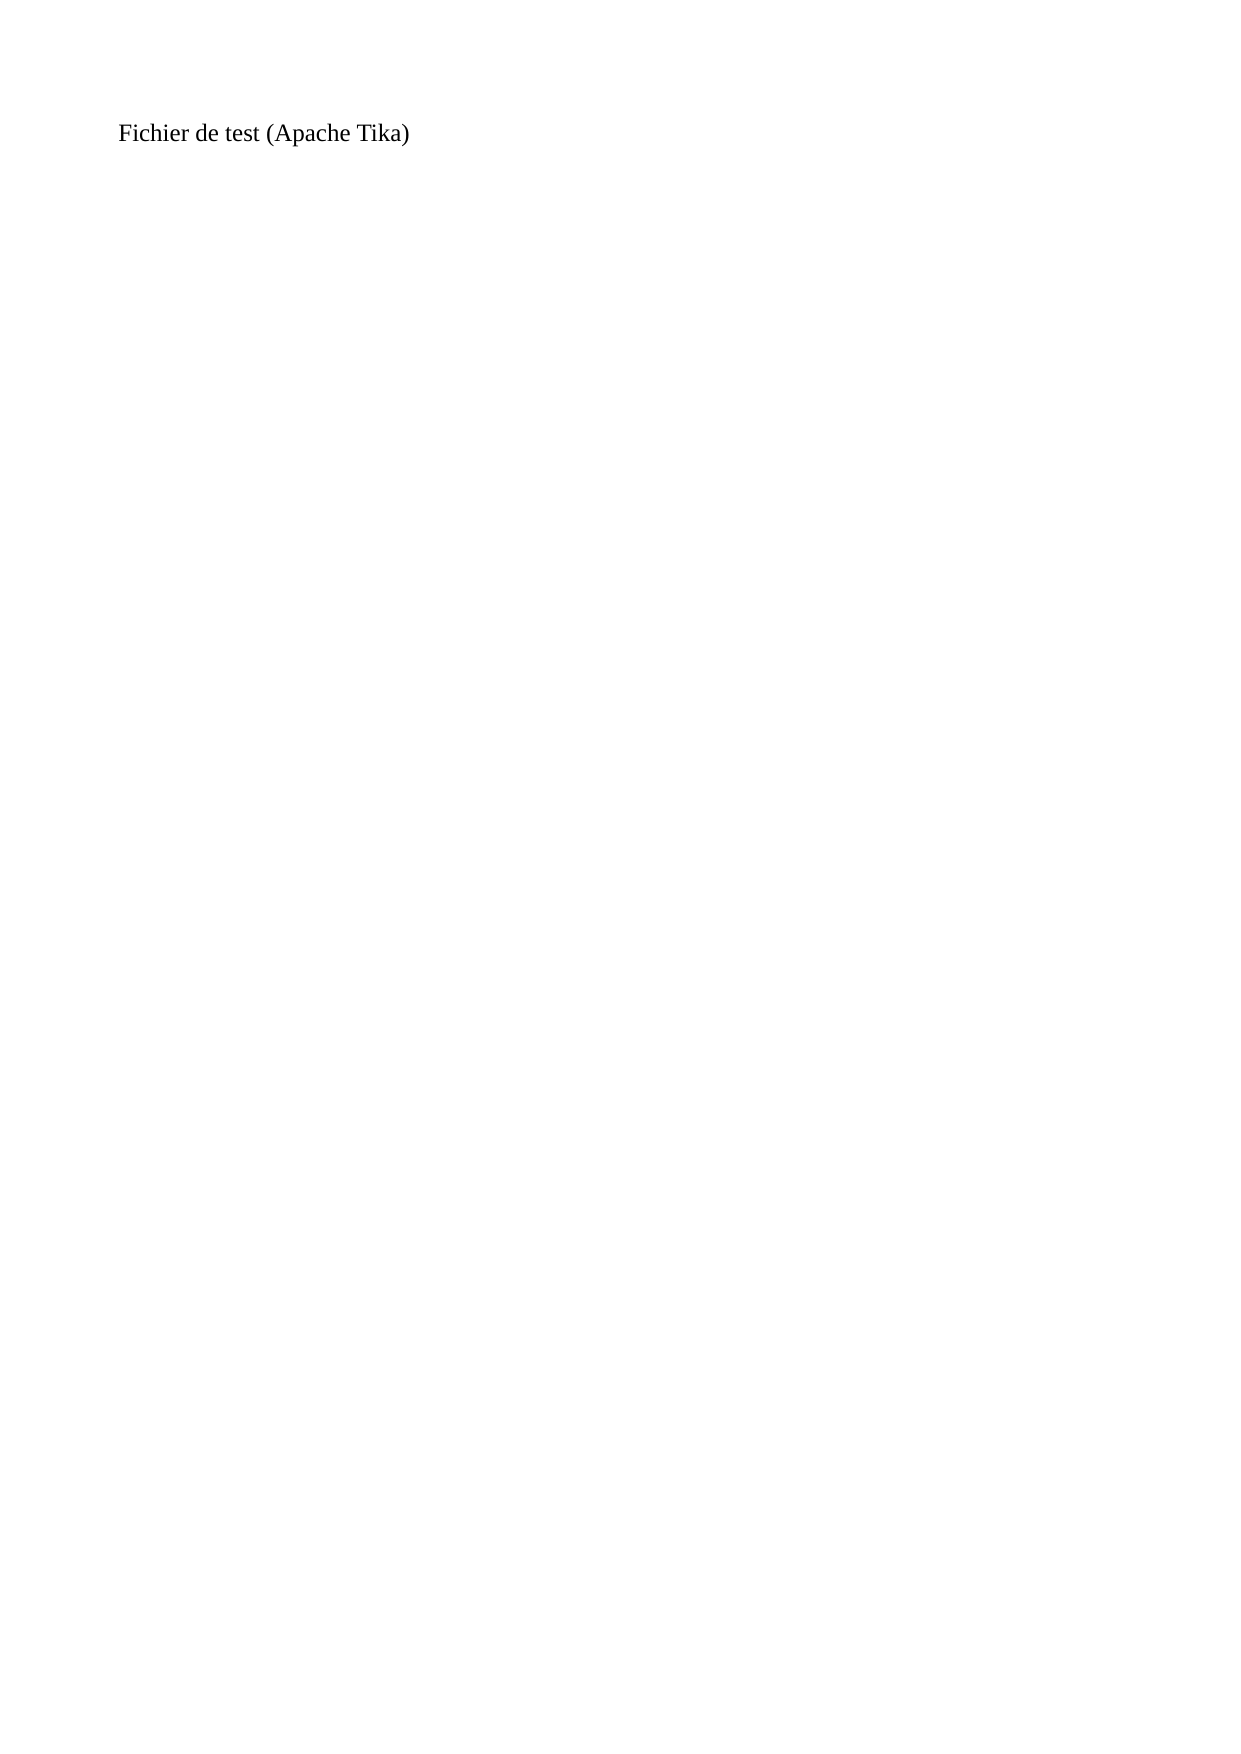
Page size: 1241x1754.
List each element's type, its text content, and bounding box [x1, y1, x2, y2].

text Fichier de test (Apache Tika) [118, 118, 1122, 147]
